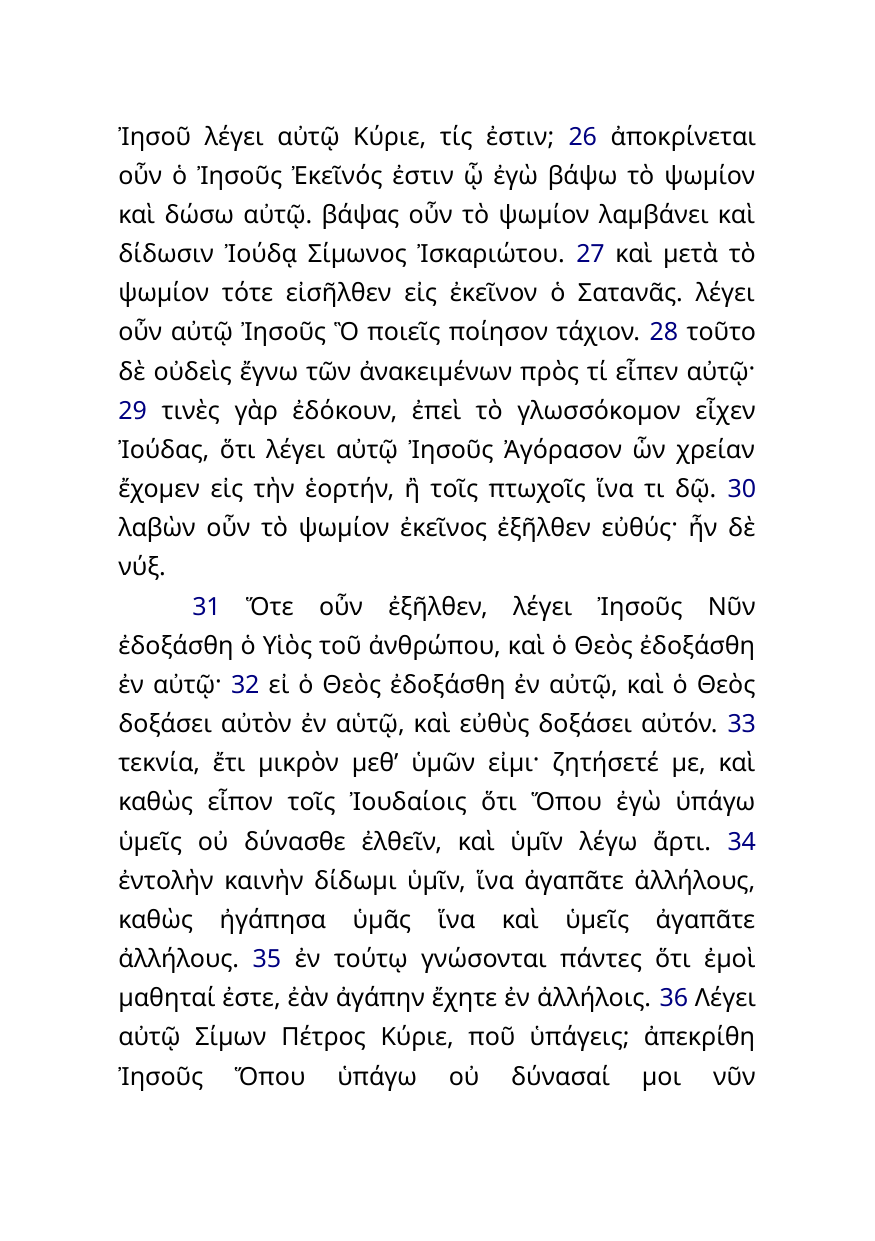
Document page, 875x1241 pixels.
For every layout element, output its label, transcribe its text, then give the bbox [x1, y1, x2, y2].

text 31 Ὅτε οὖν ἐξῆλθεν, λέγει Ἰησοῦς Νῦν ἐδοξάσθη ὁ Υἱὸς τοῦ ἀνθρώπου, καὶ ὁ Θεὸς ἐδοξάσθη ἐν αὐτῷ· 32 εἰ ὁ Θεὸς ἐδοξάσθη ἐν αὐτῷ, καὶ ὁ Θεὸς δοξάσει αὐτὸν ἐν αὑτῷ, καὶ εὐθὺς δοξάσει αὐτόν. 33 τεκνία, ἔτι μικρὸν μεθ’ ὑμῶν εἰμι· ζητήσετέ με, καὶ καθὼς εἶπον τοῖς Ἰουδαίοις ὅτι Ὅπου ἐγὼ ὑπάγω ὑμεῖς οὐ δύνασθε ἐλθεῖν, καὶ ὑμῖν λέγω ἄρτι. 34 ἐντολὴν καινὴν δίδωμι ὑμῖν, ἵνα ἀγαπᾶτε ἀλλήλους, καθὼς ἠγάπησα ὑμᾶς ἵνα καὶ ὑμεῖς ἀγαπᾶτε ἀλλήλους. 35 ἐν τούτῳ γνώσονται πάντες ὅτι ἐμοὶ μαθηταί ἐστε, ἐὰν ἀγάπην ἔχητε ἐν ἀλλήλοις. 36 Λέγει αὐτῷ Σίμων Πέτρος Κύριε, ποῦ ὑπάγεις; ἀπεκρίθη Ἰησοῦς Ὅπου ὑπάγω οὐ δύνασαί μοι νῦν [118, 588, 756, 1092]
text Ἰησοῦ λέγει αὐτῷ Κύριε, τίς ἐστιν; 26 ἀποκρίνεται οὖν ὁ Ἰησοῦς Ἐκεῖνός ἐστιν ᾧ ἐγὼ βάψω τὸ ψωμίον καὶ δώσω αὐτῷ. βάψας οὖν τὸ ψωμίον λαμβάνει καὶ δίδωσιν Ἰούδᾳ Σίμωνος Ἰσκαριώτου. 27 καὶ μετὰ τὸ ψωμίον τότε εἰσῆλθεν εἰς ἐκεῖνον ὁ Σατανᾶς. λέγει οὖν αὐτῷ Ἰησοῦς Ὃ ποιεῖς ποίησον τάχιον. 28 τοῦτο δὲ οὐδεὶς ἔγνω τῶν ἀνακειμένων πρὸς τί εἶπεν αὐτῷ· 29 τινὲς γὰρ ἐδόκουν, ἐπεὶ τὸ γλωσσόκομον εἶχεν Ἰούδας, ὅτι λέγει αὐτῷ Ἰησοῦς Ἀγόρασον ὧν χρείαν ἔχομεν εἰς τὴν ἑορτήν, ἢ τοῖς πτωχοῖς ἵνα τι δῷ. 30 λαβὼν οὖν τὸ ψωμίον ἐκεῖνος ἐξῆλθεν εὐθύς· ἦν δὲ νύξ. [118, 118, 756, 583]
